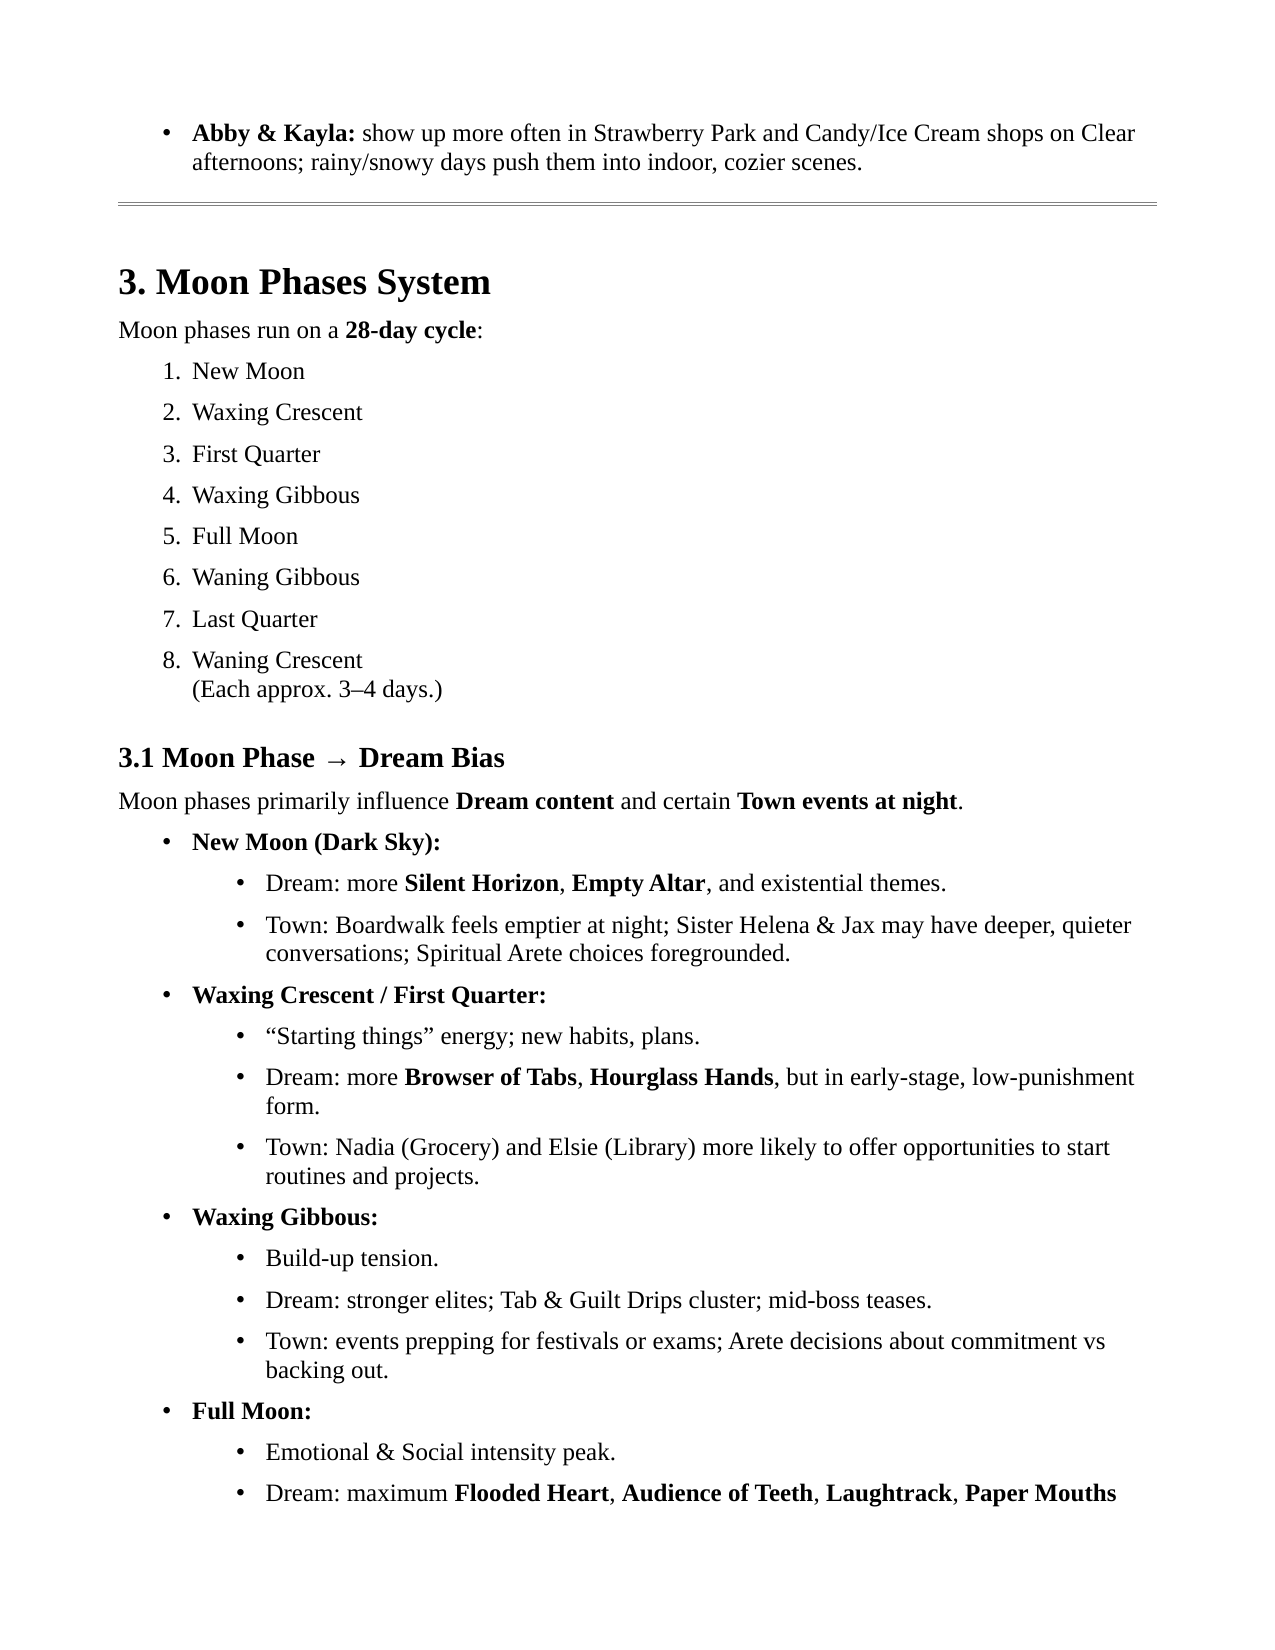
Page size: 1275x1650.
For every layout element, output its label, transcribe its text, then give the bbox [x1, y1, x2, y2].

list Town: events prepping for festivals or exams; Arete decisions about commitment vs backing out. [236, 1326, 1157, 1383]
subtitle 3. Moon Phases System [118, 259, 1157, 302]
list Waxing Gibbous [162, 480, 1157, 509]
list Last Quarter [162, 604, 1157, 632]
list Dream: more Browser of Tabs, Hourglass Hands, but in early-stage, low-punishment form. [236, 1062, 1157, 1120]
subtitle 3.1 Moon Phase → Dream Bias [118, 740, 1157, 773]
list Dream: stronger elites; Tab & Guilt Drips cluster; mid-boss teases. [236, 1285, 1157, 1313]
text Moon phases run on a 28-day cycle: [118, 315, 1157, 344]
list Dream: more Silent Horizon, Empty Altar, and existential themes. [236, 868, 1157, 897]
list Dream: maximum Flooded Heart, Audience of Teeth, Laughtrack, Paper Mouths [236, 1478, 1157, 1507]
list New Moon [162, 356, 1157, 385]
list Town: Nadia (Grocery) and Elsie (Library) more likely to offer opportunities to start routines and projects. [236, 1132, 1157, 1190]
list Town: Boardwalk feels emptier at night; Sister Helena & Jax may have deeper, quieter conversations; Spiritual Arete choices foregrounded. [236, 910, 1157, 967]
list Waxing Crescent [162, 397, 1157, 426]
list Full Moon [162, 521, 1157, 550]
list New Moon (Dark Sky): [162, 827, 1157, 856]
list Waxing Gibbous: [162, 1202, 1157, 1231]
list Waning Gibbous [162, 562, 1157, 591]
list Build-up tension. [236, 1243, 1157, 1272]
list Waxing Crescent / First Quarter: [162, 980, 1157, 1008]
list Waning Crescent (Each approx. 3–4 days.) [162, 645, 1157, 702]
list Emotional & Social intensity peak. [236, 1437, 1157, 1466]
list “Starting things” energy; new habits, plans. [236, 1021, 1157, 1050]
list Abby & Kayla: show up more often in Strawberry Park and Candy/Ice Cream shops on Clear afternoons; rainy/snowy days push them into indoor, cozier scenes. [162, 118, 1157, 176]
list Full Moon: [162, 1396, 1157, 1425]
text Moon phases primarily influence Dream content and certain Town events at night. [118, 786, 1157, 815]
list First Quarter [162, 439, 1157, 467]
